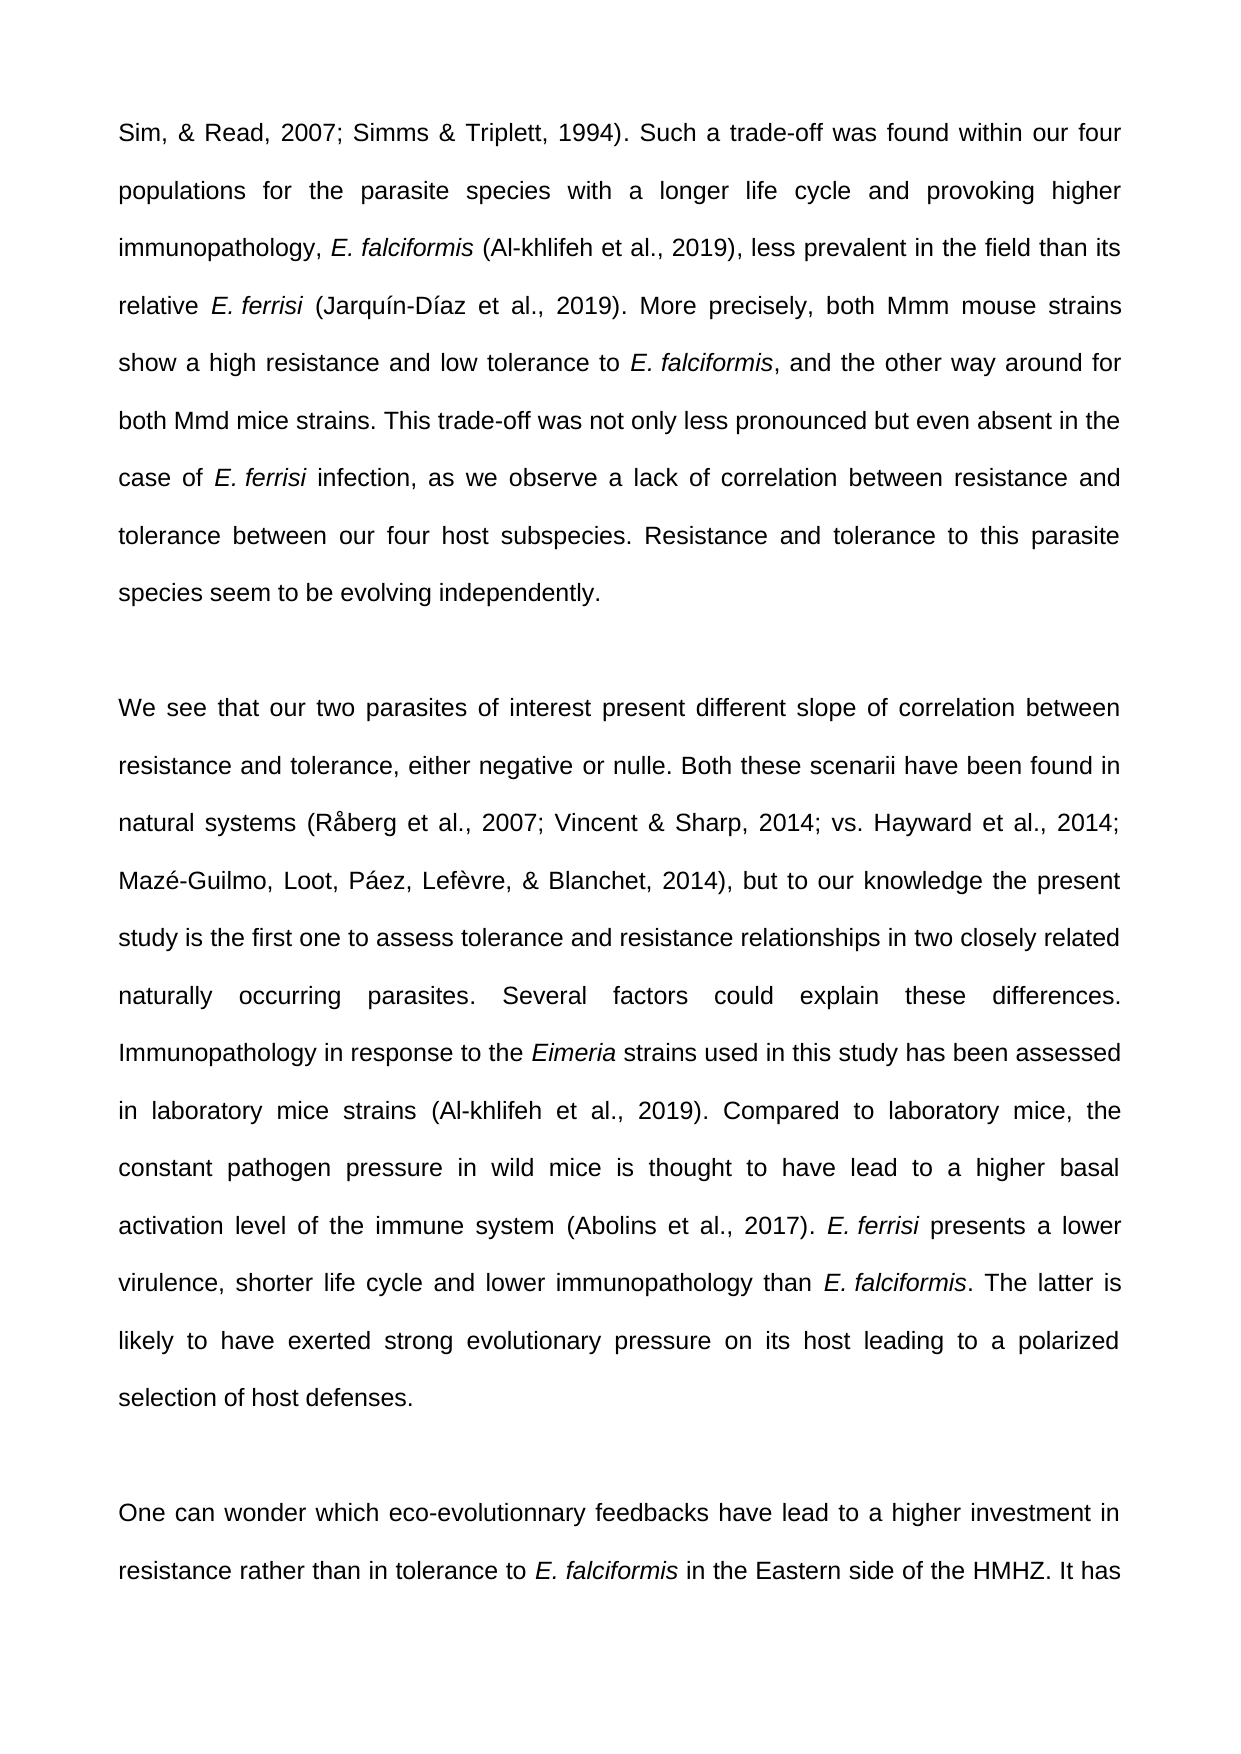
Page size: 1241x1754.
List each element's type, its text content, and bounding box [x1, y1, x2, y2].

text We see that our two parasites of interest present different slope of correlation between resistance and tolerance, either negative or nulle. Both these scenarii have been found in natural systems (Råberg et al., 2007; Vincent & Sharp, 2014; vs. Hayward et al., 2014; Mazé-Guilmo, Loot, Páez, Lefèvre, & Blanchet, 2014), but to our knowledge the present study is the first one to assess tolerance and resistance relationships in two closely related naturally occurring parasites. Several factors could explain these differences. Immunopathology in response to the Eimeria strains used in this study has been assessed in laboratory mice strains (Al-khlifeh et al., 2019). Compared to laboratory mice, the constant pathogen pressure in wild mice is thought to have lead to a higher basal activation level of the immune system (Abolins et al., 2017). E. ferrisi presents a lower virulence, shorter life cycle and lower immunopathology than E. falciformis. The latter is likely to have exerted strong evolutionary pressure on its host leading to a polarized selection of host defenses. [118, 693, 1122, 1412]
text Sim, & Read, 2007; Simms & Triplett, 1994). Such a trade-off was found within our four populations for the parasite species with a longer life cycle and provoking higher immunopathology, E. falciformis (Al-khlifeh et al., 2019), less prevalent in the field than its relative E. ferrisi (Jarquín-Díaz et al., 2019). More precisely, both Mmm mouse strains show a high resistance and low tolerance to E. falciformis, and the other way around for both Mmd mice strains. This trade-off was not only less pronounced but even absent in the case of E. ferrisi infection, as we observe a lack of correlation between resistance and tolerance between our four host subspecies. Resistance and tolerance to this parasite species seem to be evolving independently. [118, 118, 1122, 607]
text One can wonder which eco-evolutionnary feedbacks have lead to a higher investment in resistance rather than in tolerance to E. falciformis in the Eastern side of the HMHZ. It has [118, 1498, 1122, 1584]
